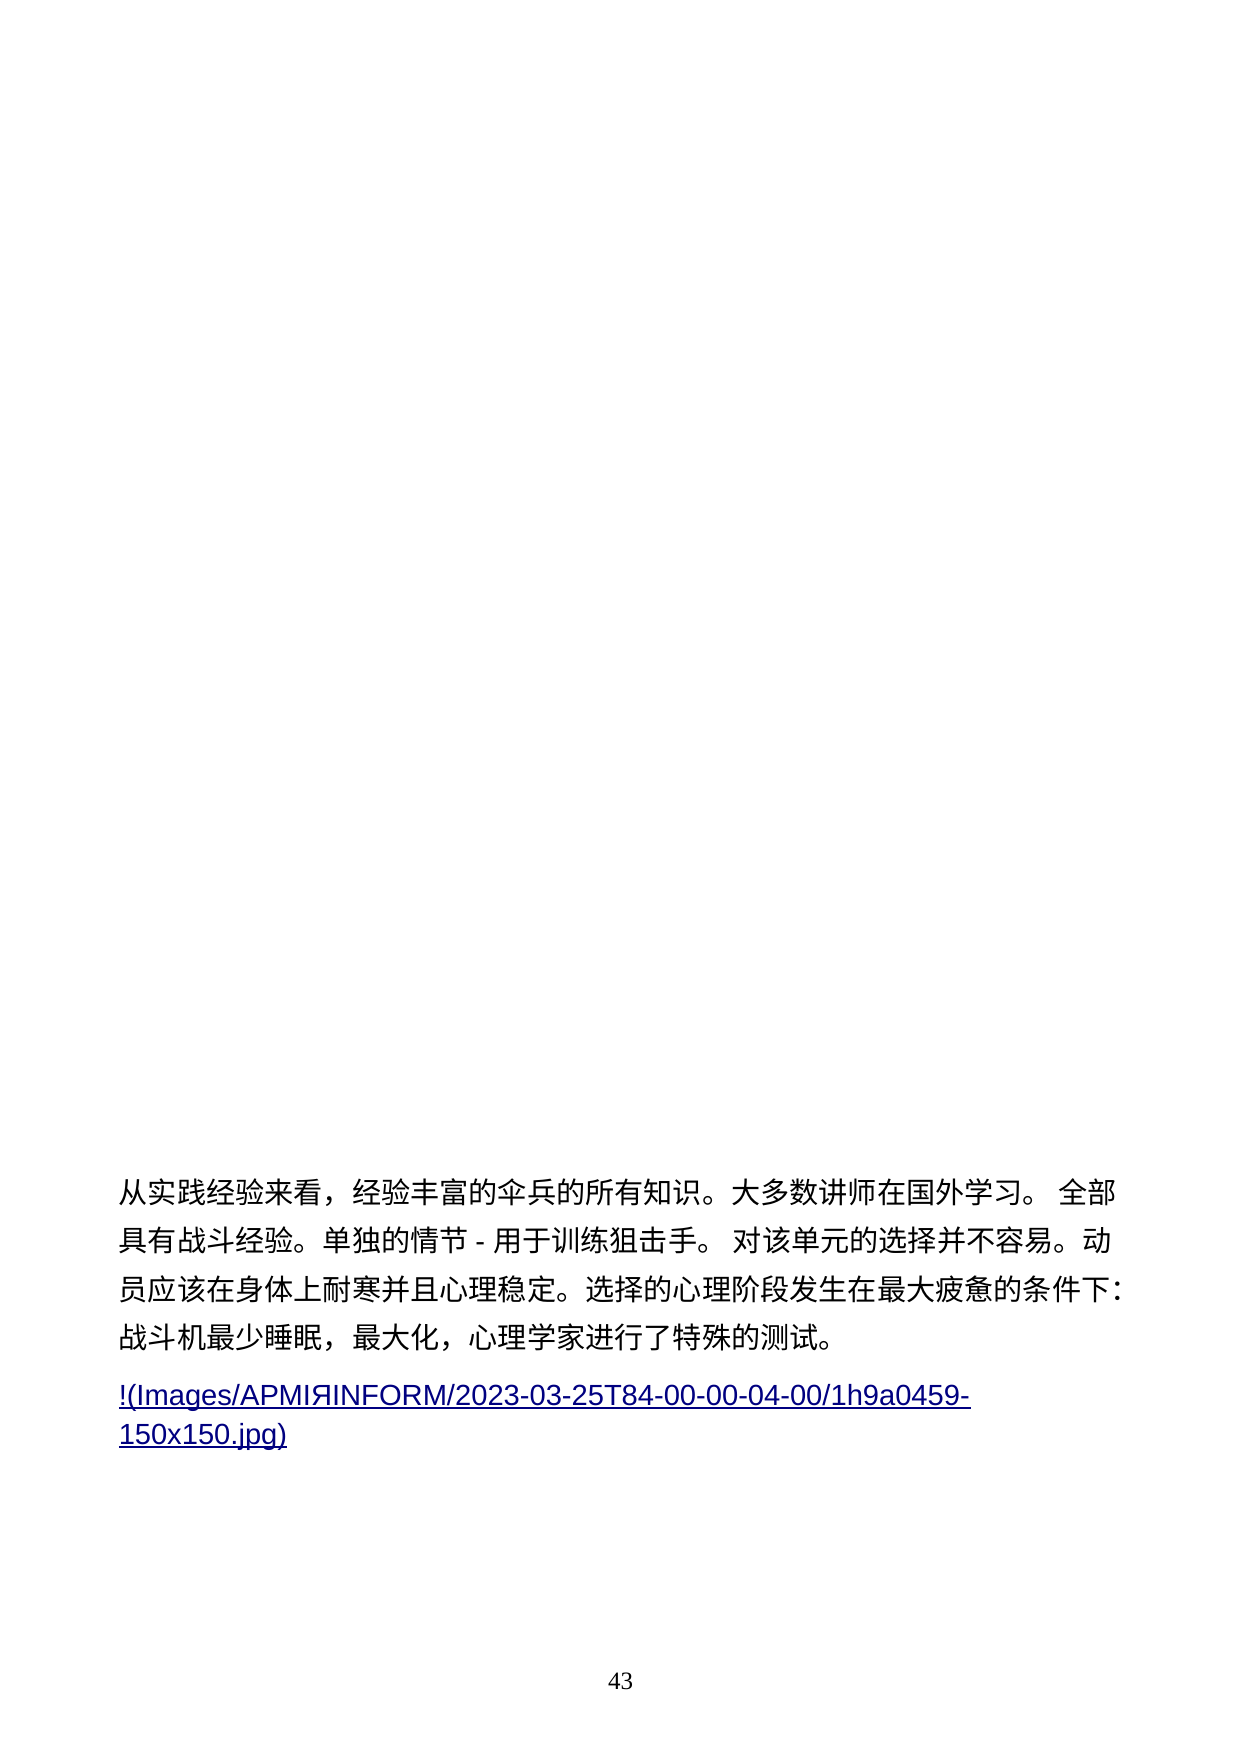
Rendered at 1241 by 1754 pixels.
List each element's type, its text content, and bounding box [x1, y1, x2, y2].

text 从实践经验来看，经验丰富的伞兵的所有知识。大多数讲师在国外学习。 全部具有战斗经验。单独的情节 - 用于训练狙击手。 对该单元的选择并不容易。动员应该在身体上耐寒并且心理稳定。选择的心理阶段发生在最大疲惫的条件下：战斗机最少睡眠，最大化，心理学家进行了特殊的测试。 [118, 118, 1122, 1357]
text !(Images/AРМІЯINFORM/2023-03-25T84-00-00-04-00/1h9a0459-150x150.jpg) [118, 1378, 1122, 1450]
